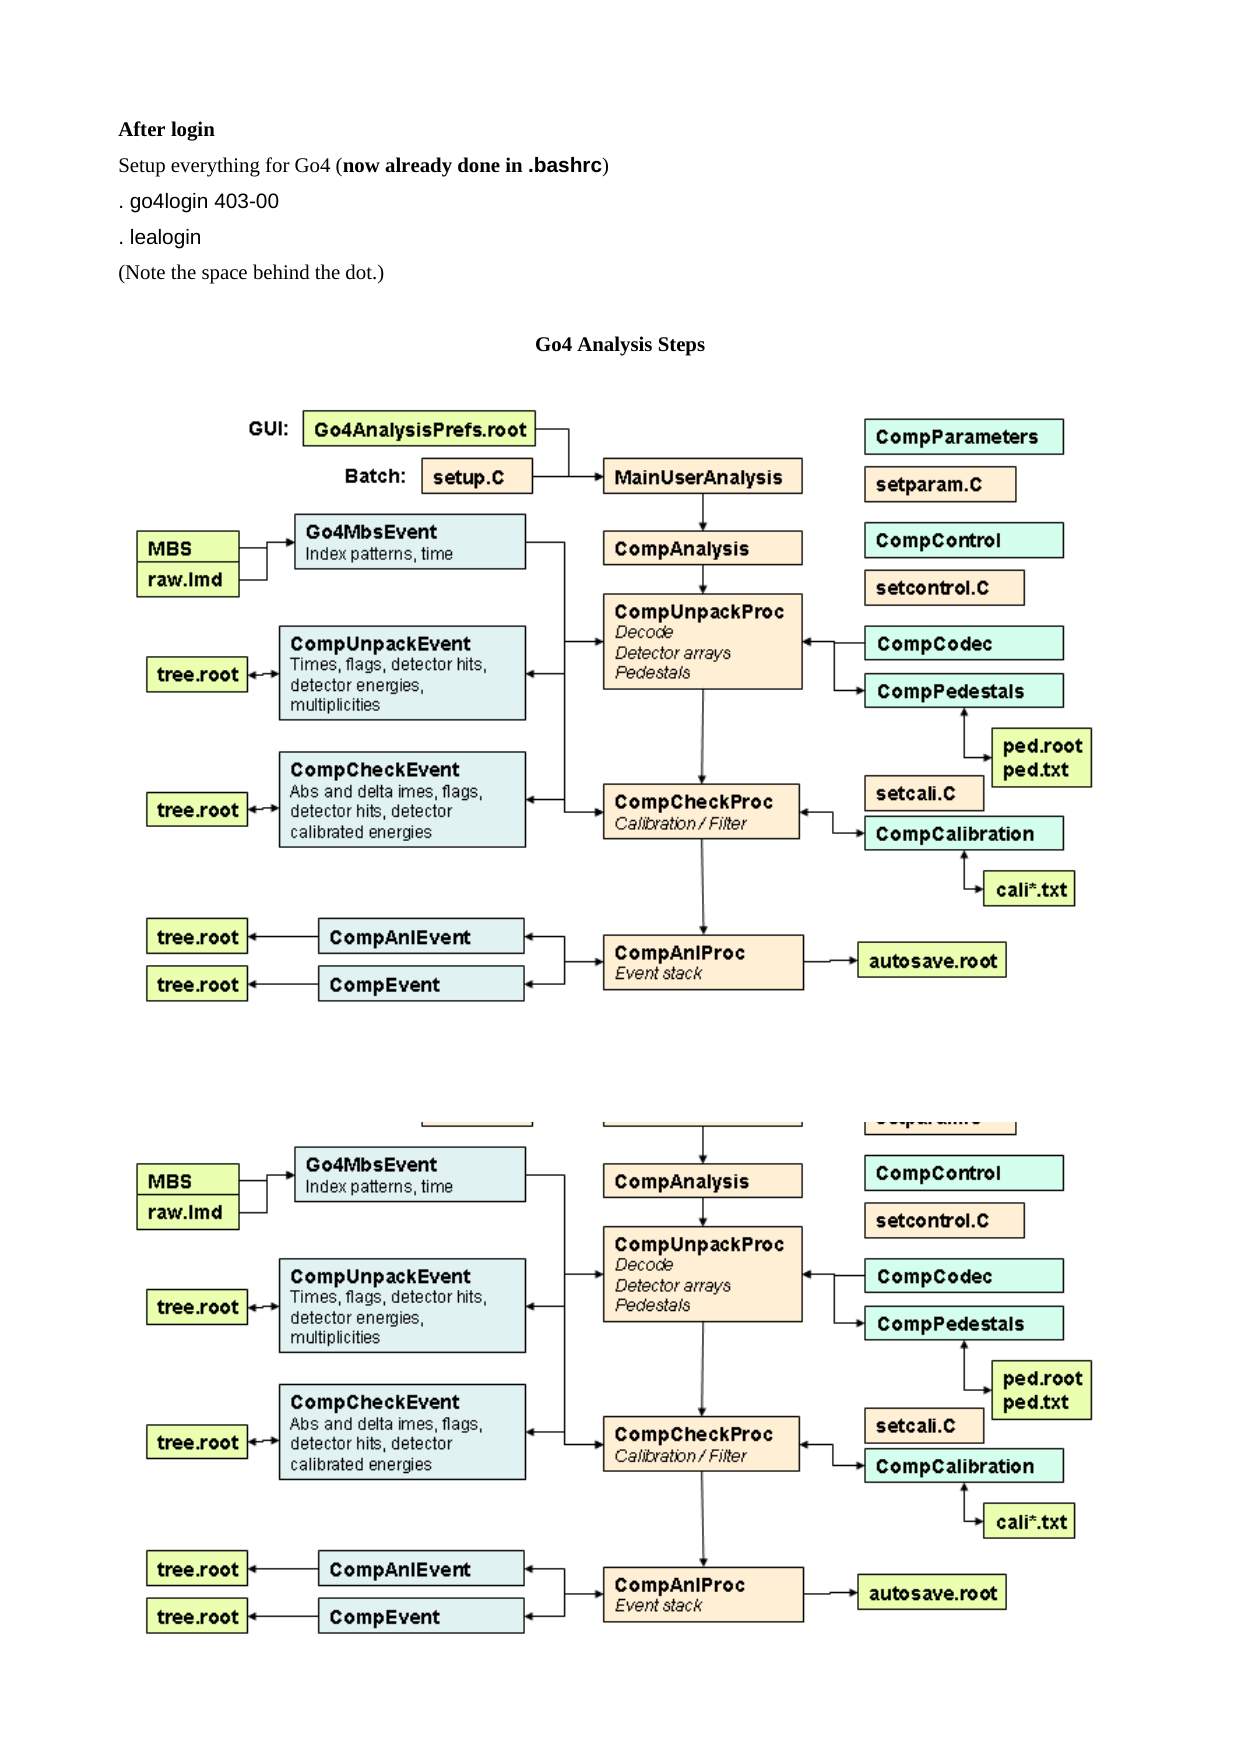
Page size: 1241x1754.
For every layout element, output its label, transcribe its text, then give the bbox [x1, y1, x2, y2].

picture [117, 368, 1123, 1754]
text . lealogin [118, 225, 1122, 249]
subtitle After login [118, 118, 1122, 141]
text . go4login 403-00 [118, 190, 1122, 213]
text (Note the space behind the dot.) [118, 261, 1122, 284]
text Setup everything for Go4 (now already done in .bashrc) [118, 154, 1122, 177]
text Go4 Analysis Steps [118, 332, 1122, 356]
